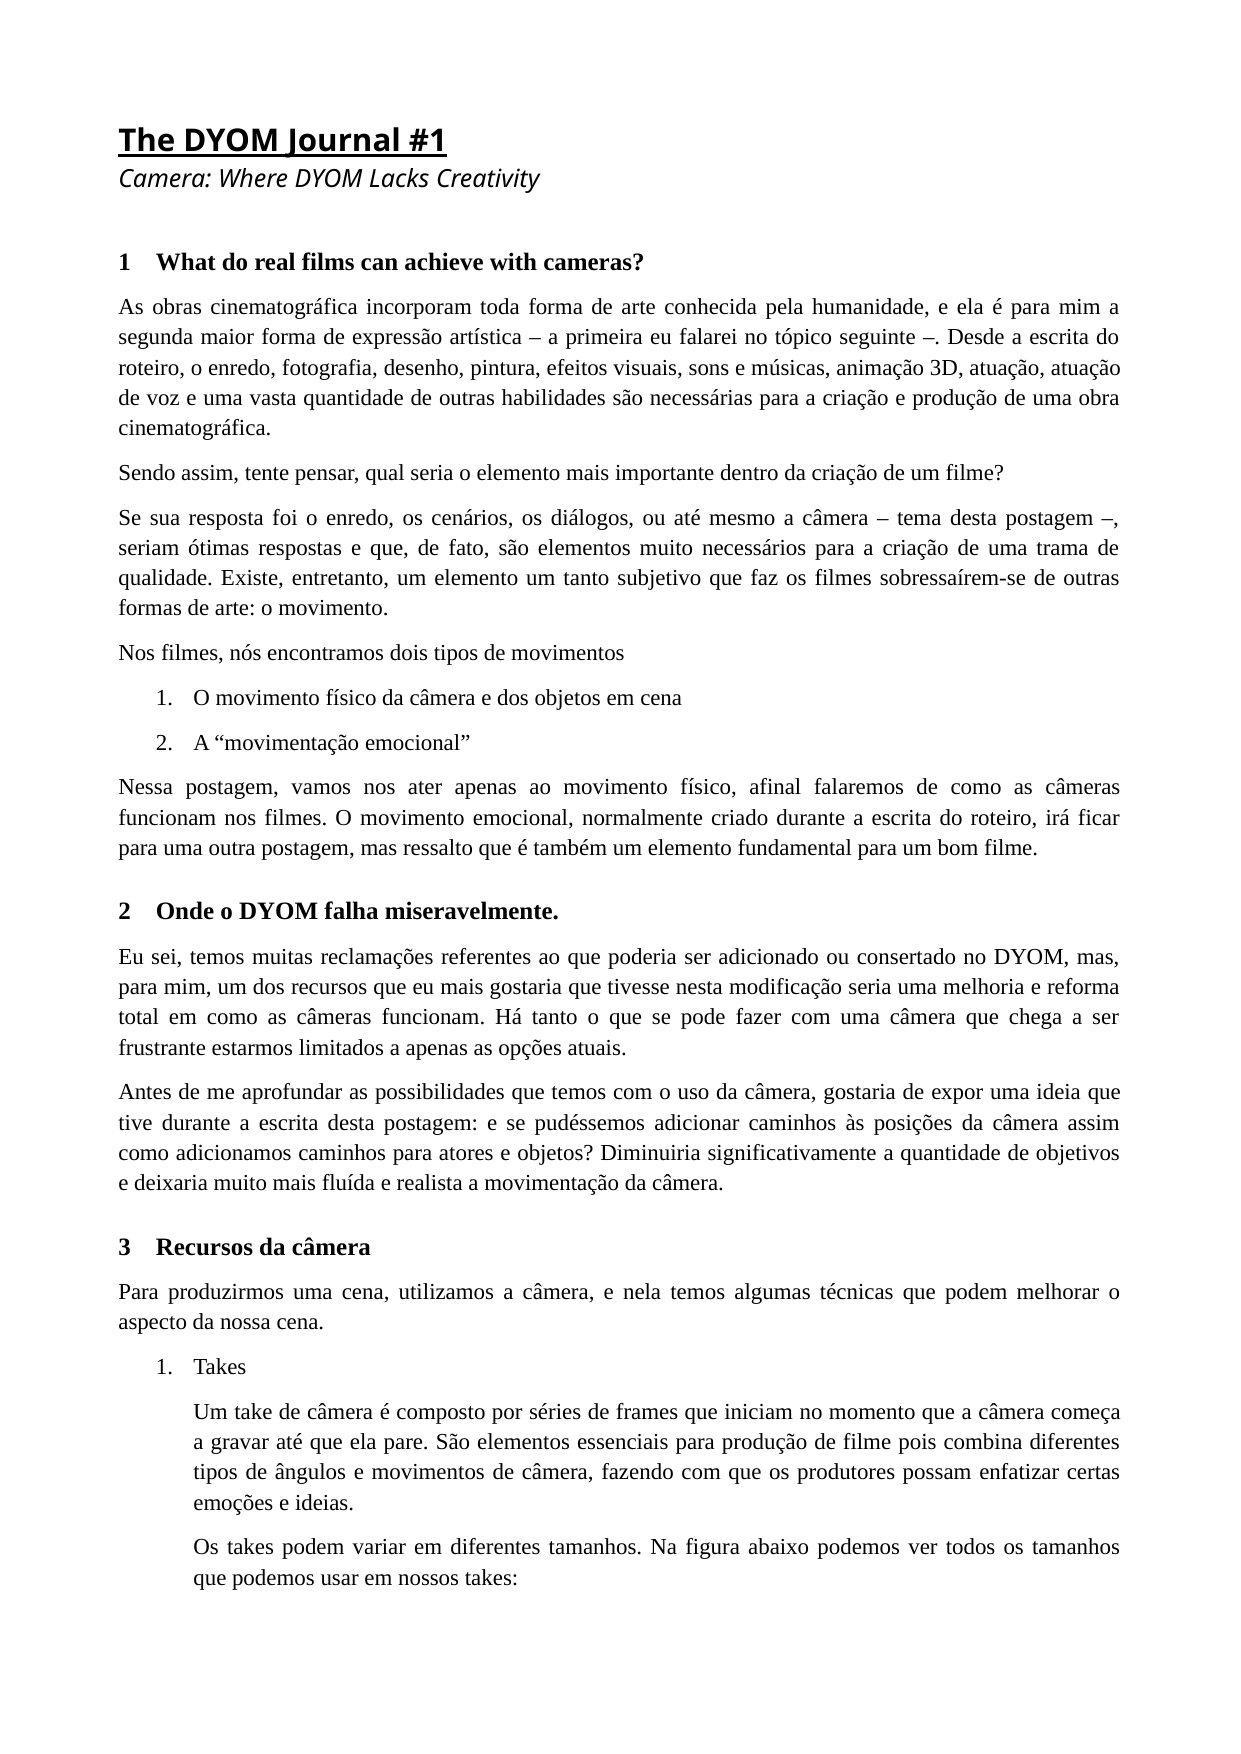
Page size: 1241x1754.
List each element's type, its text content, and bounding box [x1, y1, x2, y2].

text Para produzirmos uma cena, utilizamos a câmera, e nela temos algumas técnicas que podem melhorar o aspecto da nossa cena. [118, 1278, 1122, 1335]
list Os takes podem variar em diferentes tamanhos. Na figura abaixo podemos ver todos os tamanhos que podemos usar em nossos takes: [156, 1533, 1122, 1590]
text Nessa postagem, vamos nos ater apenas ao movimento físico, afinal falaremos de como as câmeras funcionam nos filmes. O movimento emocional, normalmente criado durante a escrita do roteiro, irá ficar para uma outra postagem, mas ressalto que é também um elemento fundamental para um bom filme. [118, 773, 1122, 860]
list Takes [156, 1353, 1122, 1379]
subtitle What do real films can achieve with cameras? [118, 247, 1122, 275]
title The DYOM Journal #1 [118, 118, 1122, 161]
subtitle Onde o DYOM falha miseravelmente. [118, 896, 1122, 925]
text Antes de me aprofundar as possibilidades que temos com o uso da câmera, gostaria de expor uma ideia que tive durante a escrita desta postagem: e se pudéssemos adicionar caminhos às posições da câmera assim como adicionamos caminhos para atores e objetos? Diminuiria significativamente a quantidade de objetivos e deixaria muito mais fluída e realista a movimentação da câmera. [118, 1078, 1122, 1195]
list A “movimentação emocional” [156, 729, 1122, 755]
text Sendo assim, tente pensar, qual seria o elemento mais importante dentro da criação de um filme? [118, 459, 1122, 485]
subtitle Camera: Where DYOM Lacks Creativity [118, 161, 1122, 195]
subtitle Recursos da câmera [118, 1232, 1122, 1260]
text Nos filmes, nós encontramos dois tipos de movimentos [118, 639, 1122, 665]
text Eu sei, temos muitas reclamações referentes ao que poderia ser adicionado ou consertado no DYOM, mas, para mim, um dos recursos que eu mais gostaria que tivesse nesta modificação seria uma melhoria e reforma total em como as câmeras funcionam. Há tanto o que se pode fazer com uma câmera que chega a ser frustrante estarmos limitados a apenas as opções atuais. [118, 943, 1122, 1060]
list O movimento físico da câmera e dos objetos em cena [156, 684, 1122, 710]
text As obras cinematográfica incorporam toda forma de arte conhecida pela humanidade, e ela é para mim a segunda maior forma de expressão artística – a primeira eu falarei no tópico seguinte –. Desde a escrita do roteiro, o enredo, fotografia, desenho, pintura, efeitos visuais, sons e músicas, animação 3D, atuação, atuação de voz e uma vasta quantidade de outras habilidades são necessárias para a criação e produção de uma obra cinematográfica. [118, 293, 1122, 440]
list Um take de câmera é composto por séries de frames que iniciam no momento que a câmera começa a gravar até que ela pare. São elementos essenciais para produção de filme pois combina diferentes tipos de ângulos e movimentos de câmera, fazendo com que os produtores possam enfatizar certas emoções e ideias. [156, 1398, 1122, 1515]
text Se sua resposta foi o enredo, os cenários, os diálogos, ou até mesmo a câmera – tema desta postagem –, seriam ótimas respostas e que, de fato, são elementos muito necessários para a criação de uma trama de qualidade. Existe, entretanto, um elemento um tanto subjetivo que faz os filmes sobressaírem-se de outras formas de arte: o movimento. [118, 504, 1122, 621]
